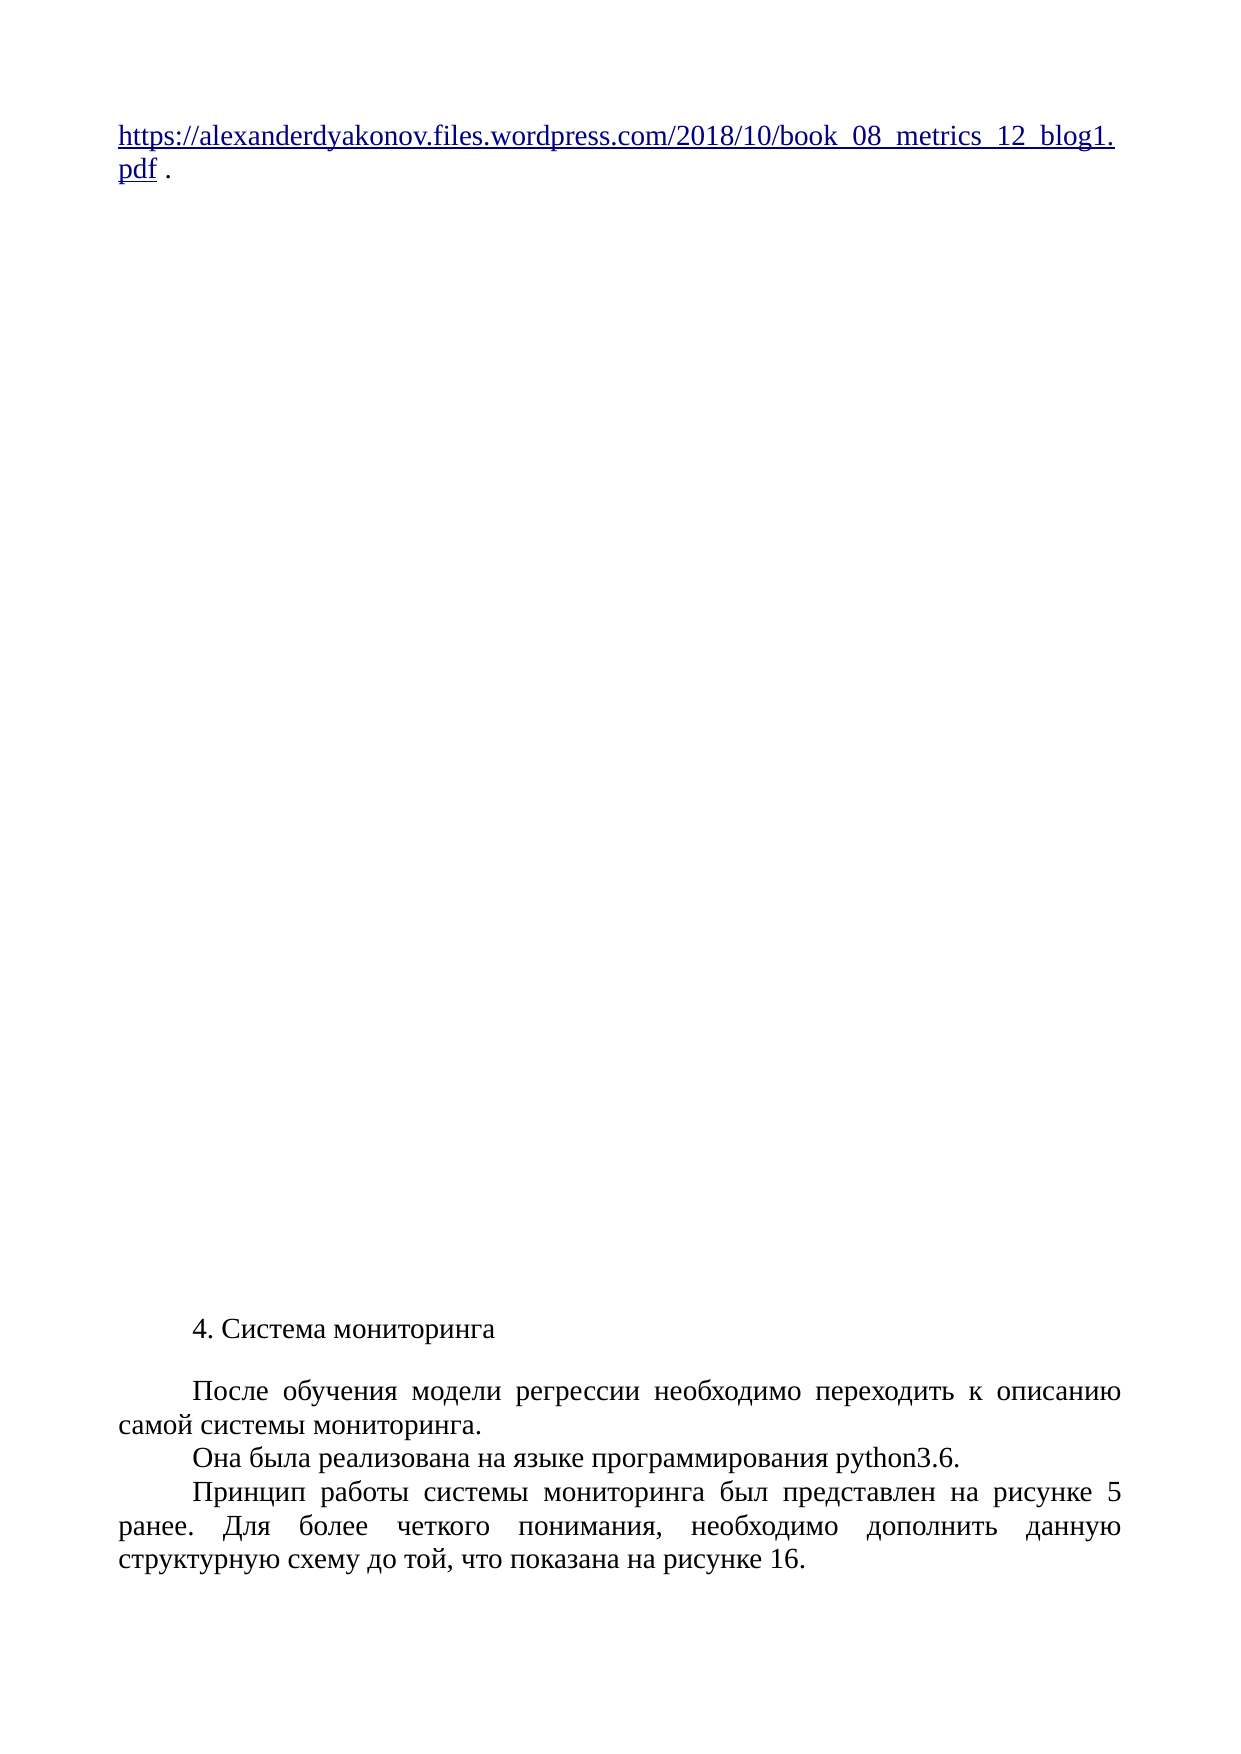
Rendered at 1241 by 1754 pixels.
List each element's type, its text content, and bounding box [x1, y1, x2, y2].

text 4. Система мониторинга [118, 1311, 1122, 1345]
text Принцип работы системы мониторинга был представлен на рисунке 5 ранее. Для более четкого понимания, необходимо дополнить данную структурную схему до той, что показана на рисунке 16. [118, 1474, 1122, 1575]
text Она была реализована на языке программирования python3.6. [118, 1441, 1122, 1474]
text После обучения модели регрессии необходимо переходить к описанию самой системы мониторинга. [118, 1373, 1122, 1441]
text https://alexanderdyakonov.files.wordpress.com/2018/10/book_08_metrics_12_blog1.pdf . [118, 118, 1122, 185]
